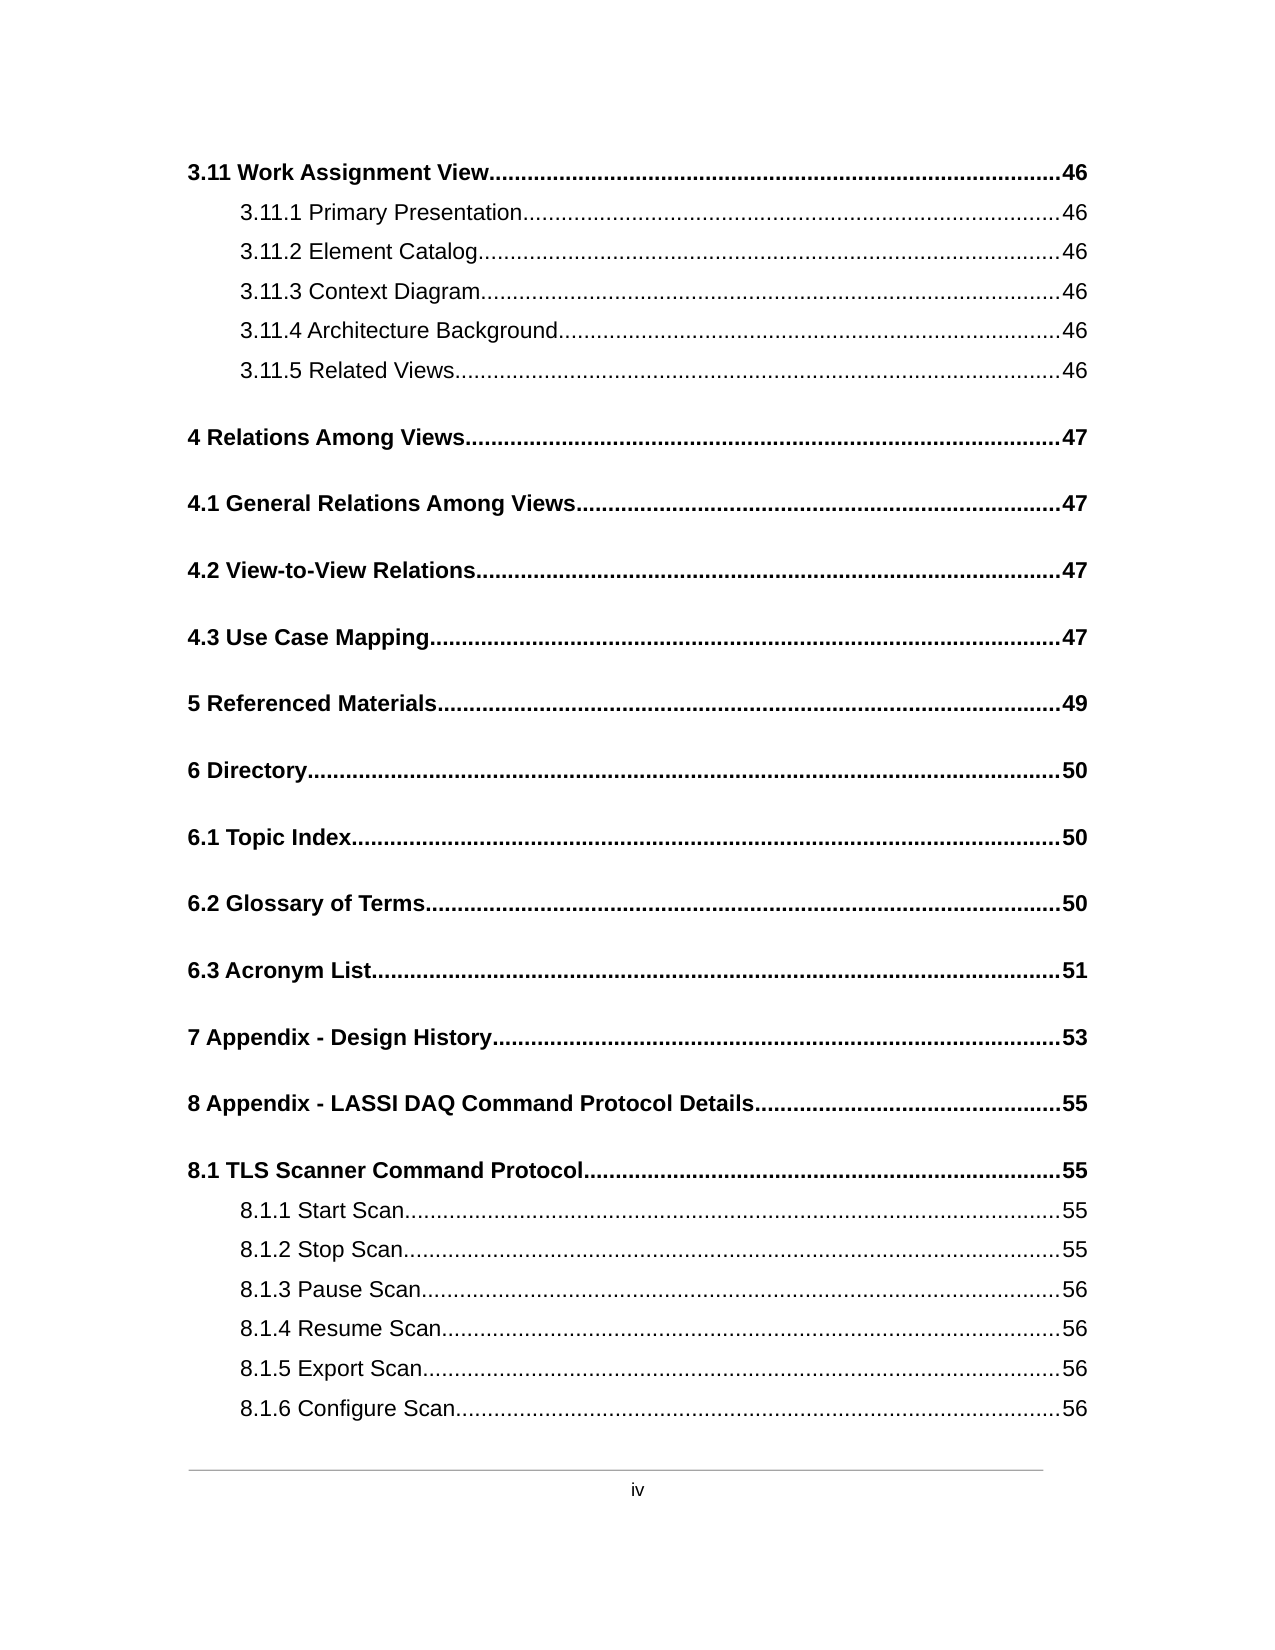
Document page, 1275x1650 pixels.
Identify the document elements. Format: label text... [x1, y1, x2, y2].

text 3.11.5 Related Views 46 [240, 354, 1087, 383]
text 4.1 General Relations Among Views 47 [187, 481, 1087, 517]
text 3.11.4 Architecture Background 46 [240, 314, 1087, 344]
text 8.1.1 Start Scan 55 [240, 1194, 1087, 1223]
text 4.2 View-to-View Relations 47 [187, 548, 1087, 583]
text 5 Referenced Materials 49 [187, 681, 1087, 717]
text 6.1 Topic Index 50 [187, 814, 1087, 850]
text 6.3 Acronym List 51 [187, 948, 1087, 983]
text 8.1.3 Pause Scan 56 [240, 1273, 1087, 1302]
text 3.11.2 Element Catalog 46 [240, 235, 1087, 264]
text 3.11.1 Primary Presentation 46 [240, 196, 1087, 225]
text 3.11.3 Context Diagram 46 [240, 275, 1087, 304]
text 4 Relations Among Views 47 [187, 414, 1087, 450]
text 6 Directory 50 [187, 748, 1087, 783]
text 7 Appendix - Design History 53 [187, 1014, 1087, 1050]
text 8.1.4 Resume Scan 56 [240, 1312, 1087, 1342]
text 3.11 Work Assignment View 46 [187, 150, 1087, 185]
text 8 Appendix - LASSI DAQ Command Protocol Details 55 [187, 1081, 1087, 1117]
text 4.3 Use Case Mapping 47 [187, 614, 1087, 650]
text 8.1.5 Export Scan 56 [240, 1352, 1087, 1381]
text 8.1 TLS Scanner Command Protocol 55 [187, 1148, 1087, 1183]
text 8.1.2 Stop Scan 55 [240, 1233, 1087, 1262]
text 8.1.6 Configure Scan 56 [240, 1392, 1087, 1421]
text 6.2 Glossary of Terms 50 [187, 881, 1087, 917]
